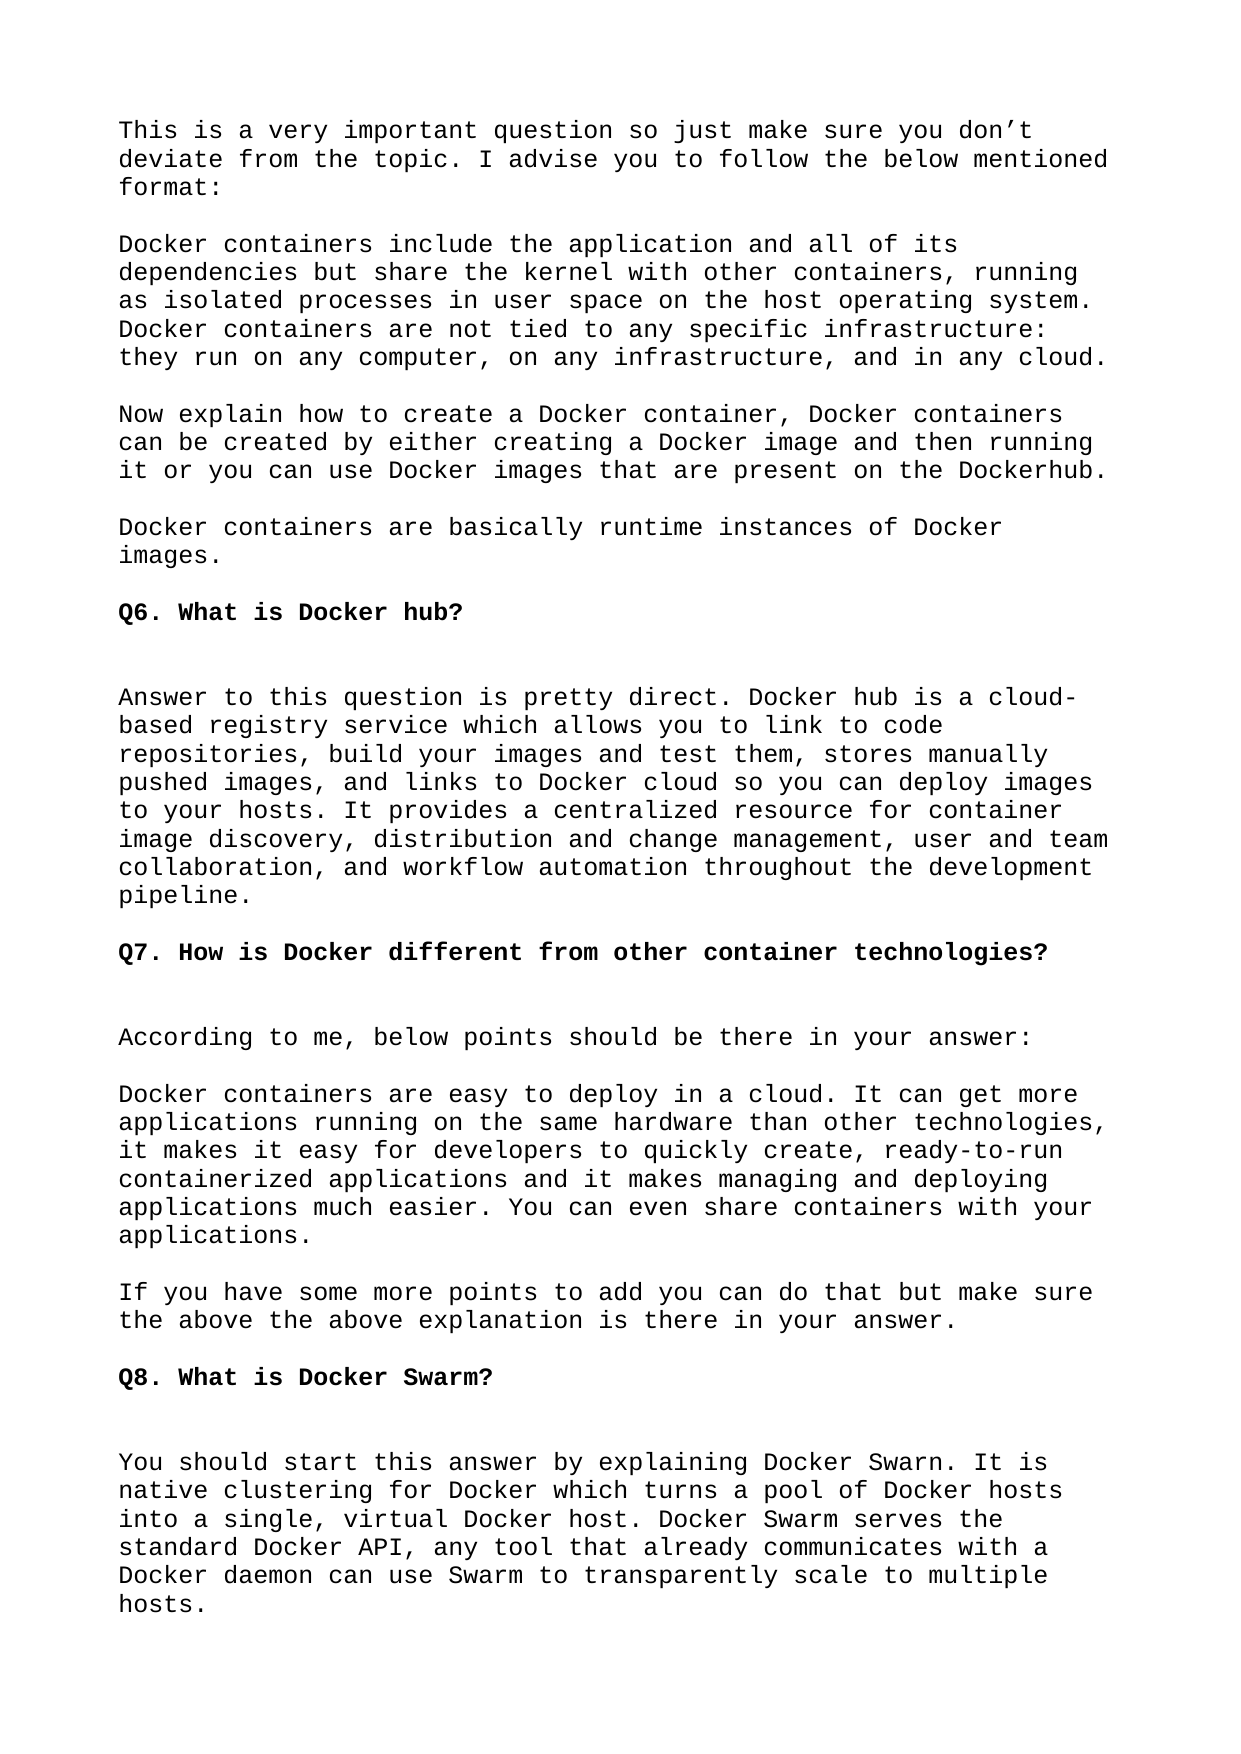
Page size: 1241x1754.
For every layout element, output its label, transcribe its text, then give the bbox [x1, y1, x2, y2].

text This is a very important question so just make sure you don’t deviate from the topic. I advise you to follow the below mentioned format: [118, 118, 1122, 203]
text Docker containers include the application and all of its dependencies but share the kernel with other containers, running as isolated processes in user space on the host operating system. Docker containers are not tied to any specific infrastructure: they run on any computer, on any infrastructure, and in any cloud. [118, 231, 1122, 373]
text Docker containers are basically runtime instances of Docker images. [118, 515, 1122, 571]
text Q6. What is Docker hub? [118, 600, 1122, 628]
text If you have some more points to add you can do that but make sure the above the above explanation is there in your answer. [118, 1280, 1122, 1336]
text Q7. How is Docker different from other container technologies? [118, 940, 1122, 968]
text You should start this answer by explaining Docker Swarn. It is native clustering for Docker which turns a pool of Docker hosts into a single, virtual Docker host. Docker Swarm serves the standard Docker API, any tool that already communicates with a Docker daemon can use Swarm to transparently scale to multiple hosts. [118, 1450, 1122, 1620]
text Q8. What is Docker Swarm? [118, 1365, 1122, 1393]
text Docker containers are easy to deploy in a cloud. It can get more applications running on the same hardware than other technologies, it makes it easy for developers to quickly create, ready-to-run containerized applications and it makes managing and deploying applications much easier. You can even share containers with your applications. [118, 1081, 1122, 1251]
text Now explain how to create a Docker container, Docker containers can be created by either creating a Docker image and then running it or you can use Docker images that are present on the Dockerhub. [118, 401, 1122, 486]
text Answer to this question is pretty direct. Docker hub is a cloud-based registry service which allows you to link to code repositories, build your images and test them, stores manually pushed images, and links to Docker cloud so you can deploy images to your hosts. It provides a centralized resource for container image discovery, distribution and change management, user and team collaboration, and workflow automation throughout the development pipeline. [118, 685, 1122, 911]
text According to me, below points should be there in your answer: [118, 1025, 1122, 1053]
